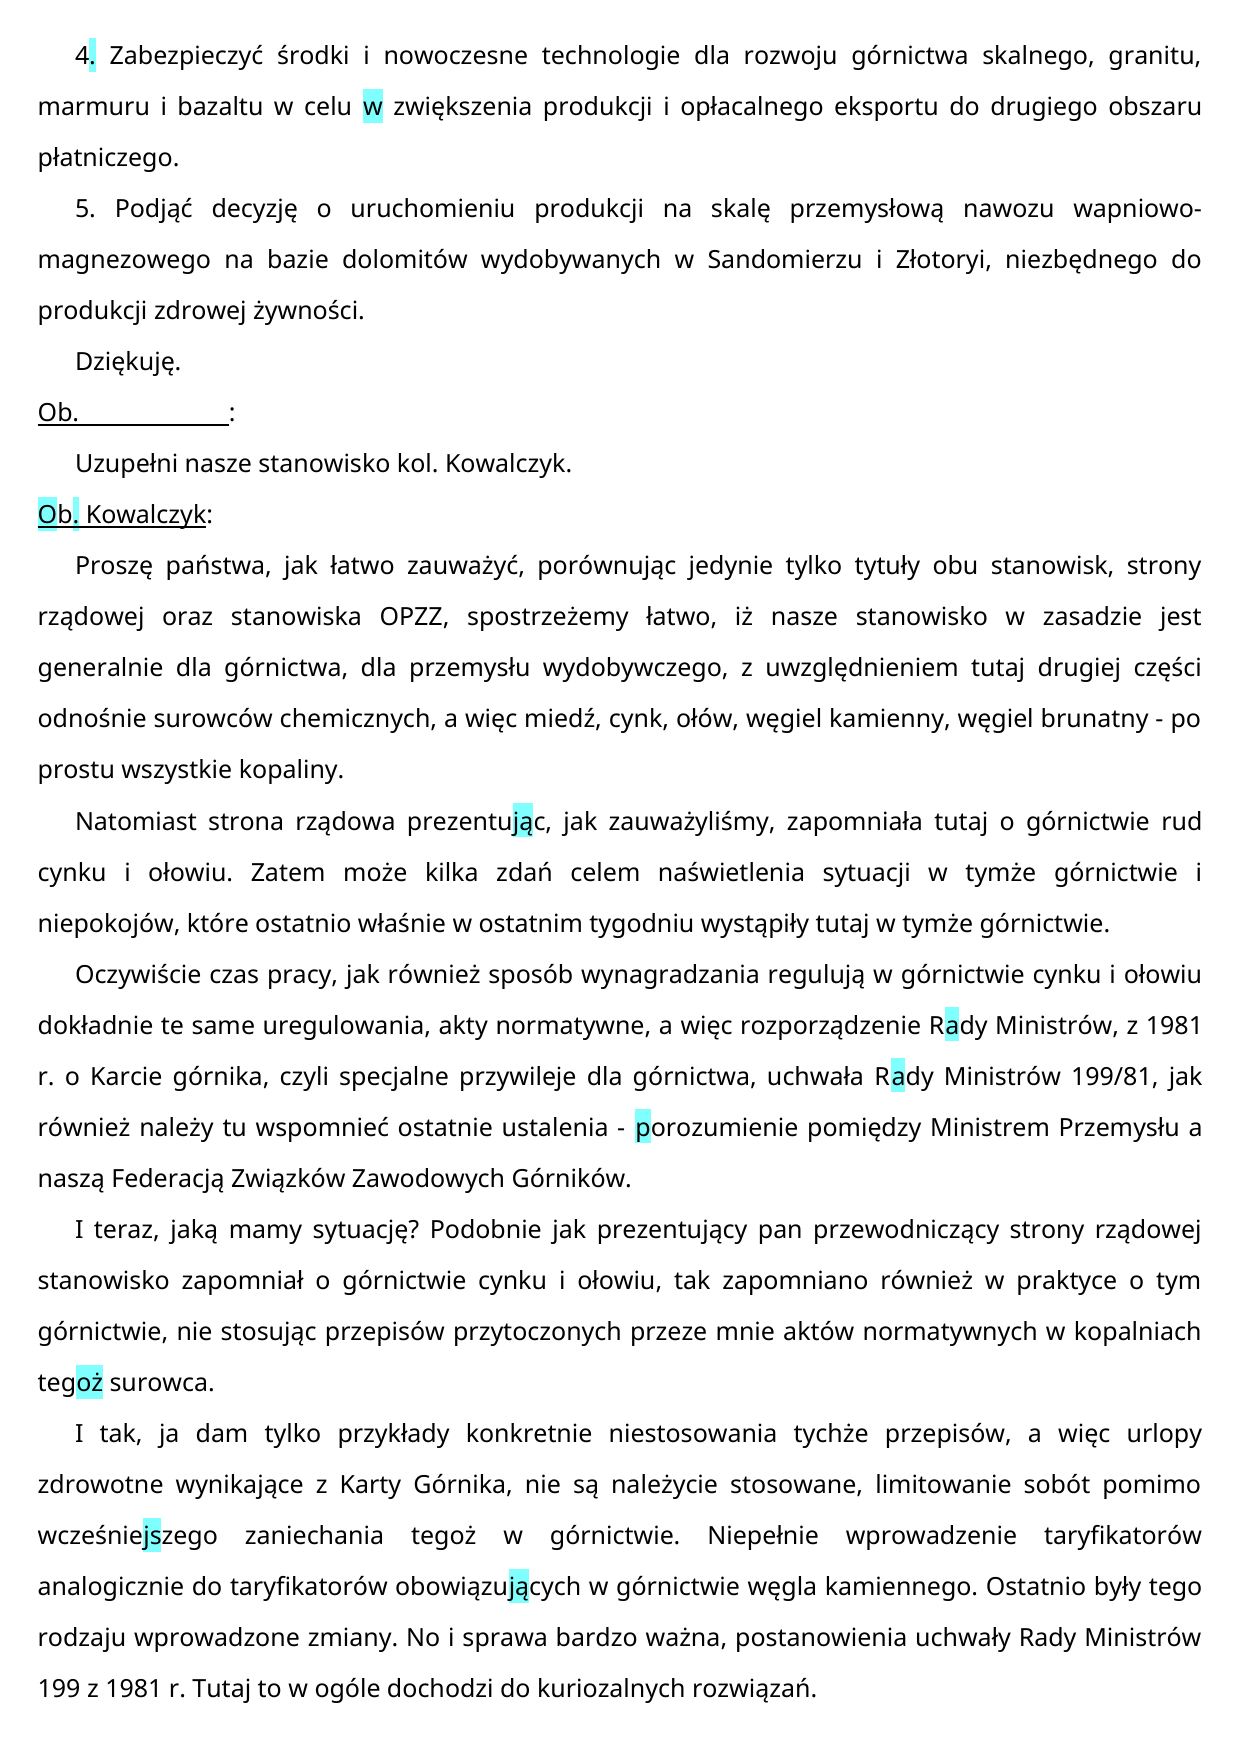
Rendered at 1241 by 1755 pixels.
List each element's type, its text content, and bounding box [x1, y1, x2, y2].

text Uzupełni nasze stanowisko kol. Kowalczyk. [37, 446, 1203, 480]
text I teraz, jaką mamy sytuację? Podobnie jak prezentujący pan przewodniczący strony rządowej stanowisko zapomniał o górnictwie cynku i ołowiu, tak zapomniano również w praktyce o tym górnictwie, nie stosując przepisów przytoczonych przeze mnie aktów normatywnych w kopalniach tegoż surowca. [37, 1211, 1203, 1399]
text I tak, ja dam tylko przykłady konkretnie niestosowania tychże przepisów, a więc urlopy zdrowotne wynikające z Karty Górnika, nie są należycie stosowane, limitowanie sobót pomimo wcześniejszego zaniechania tegoż w górnictwie. Niepełnie wprowadzenie taryfikatorów analogicznie do taryfikatorów obowiązujących w górnictwie węgla kamiennego. Ostatnio były tego rodzaju wprowadzone zmiany. No i sprawa bardzo ważna, postanowienia uchwały Rady Ministrów 199 z 1981 r. Tutaj to w ogóle dochodzi do kuriozalnych rozwiązań. [37, 1416, 1203, 1705]
text Dziękuję. [37, 344, 1203, 378]
text 4. Zabezpieczyć środki i nowoczesne technologie dla rozwoju górnictwa skalnego, granitu, marmuru i bazaltu w celu w zwiększenia produkcji i opłacalnego eksportu do drugiego obszaru płatniczego. [37, 37, 1203, 174]
text Ob. : [37, 395, 1203, 429]
text Oczywiście czas pracy, jak również sposób wynagradzania regulują w górnictwie cynku i ołowiu dokładnie te same uregulowania, akty normatywne, a więc rozporządzenie Rady Ministrów, z 1981 r. o Karcie górnika, czyli specjalne przywileje dla górnictwa, uchwała Rady Ministrów 199/81, jak również należy tu wspomnieć ostatnie ustalenia - porozumienie pomiędzy Ministrem Przemysłu a naszą Federacją Związków Zawodowych Górników. [37, 956, 1203, 1194]
text Proszę państwa, jak łatwo zauważyć, porównując jedynie tylko tytuły obu stanowisk, strony rządowej oraz stanowiska OPZZ, spostrzeżemy łatwo, iż nasze stanowisko w zasadzie jest generalnie dla górnictwa, dla przemysłu wydobywczego, z uwzględnieniem tutaj drugiej części odnośnie surowców chemicznych, a więc miedź, cynk, ołów, węgiel kamienny, węgiel brunatny - po prostu wszystkie kopaliny. [37, 548, 1203, 786]
text 5. Podjąć decyzję o uruchomieniu produkcji na skalę przemysłową nawozu wapniowo-magnezowego na bazie dolomitów wydobywanych w Sandomierzu i Złotoryi, niezbędnego do produkcji zdrowej żywności. [37, 191, 1203, 327]
text Ob. Kowalczyk: [37, 497, 1203, 531]
text Natomiast strona rządowa prezentując, jak zauważyliśmy, zapomniała tutaj o górnictwie rud cynku i ołowiu. Zatem może kilka zdań celem naświetlenia sytuacji w tymże górnictwie i niepokojów, które ostatnio właśnie w ostatnim tygodniu wystąpiły tutaj w tymże górnictwie. [37, 803, 1203, 939]
